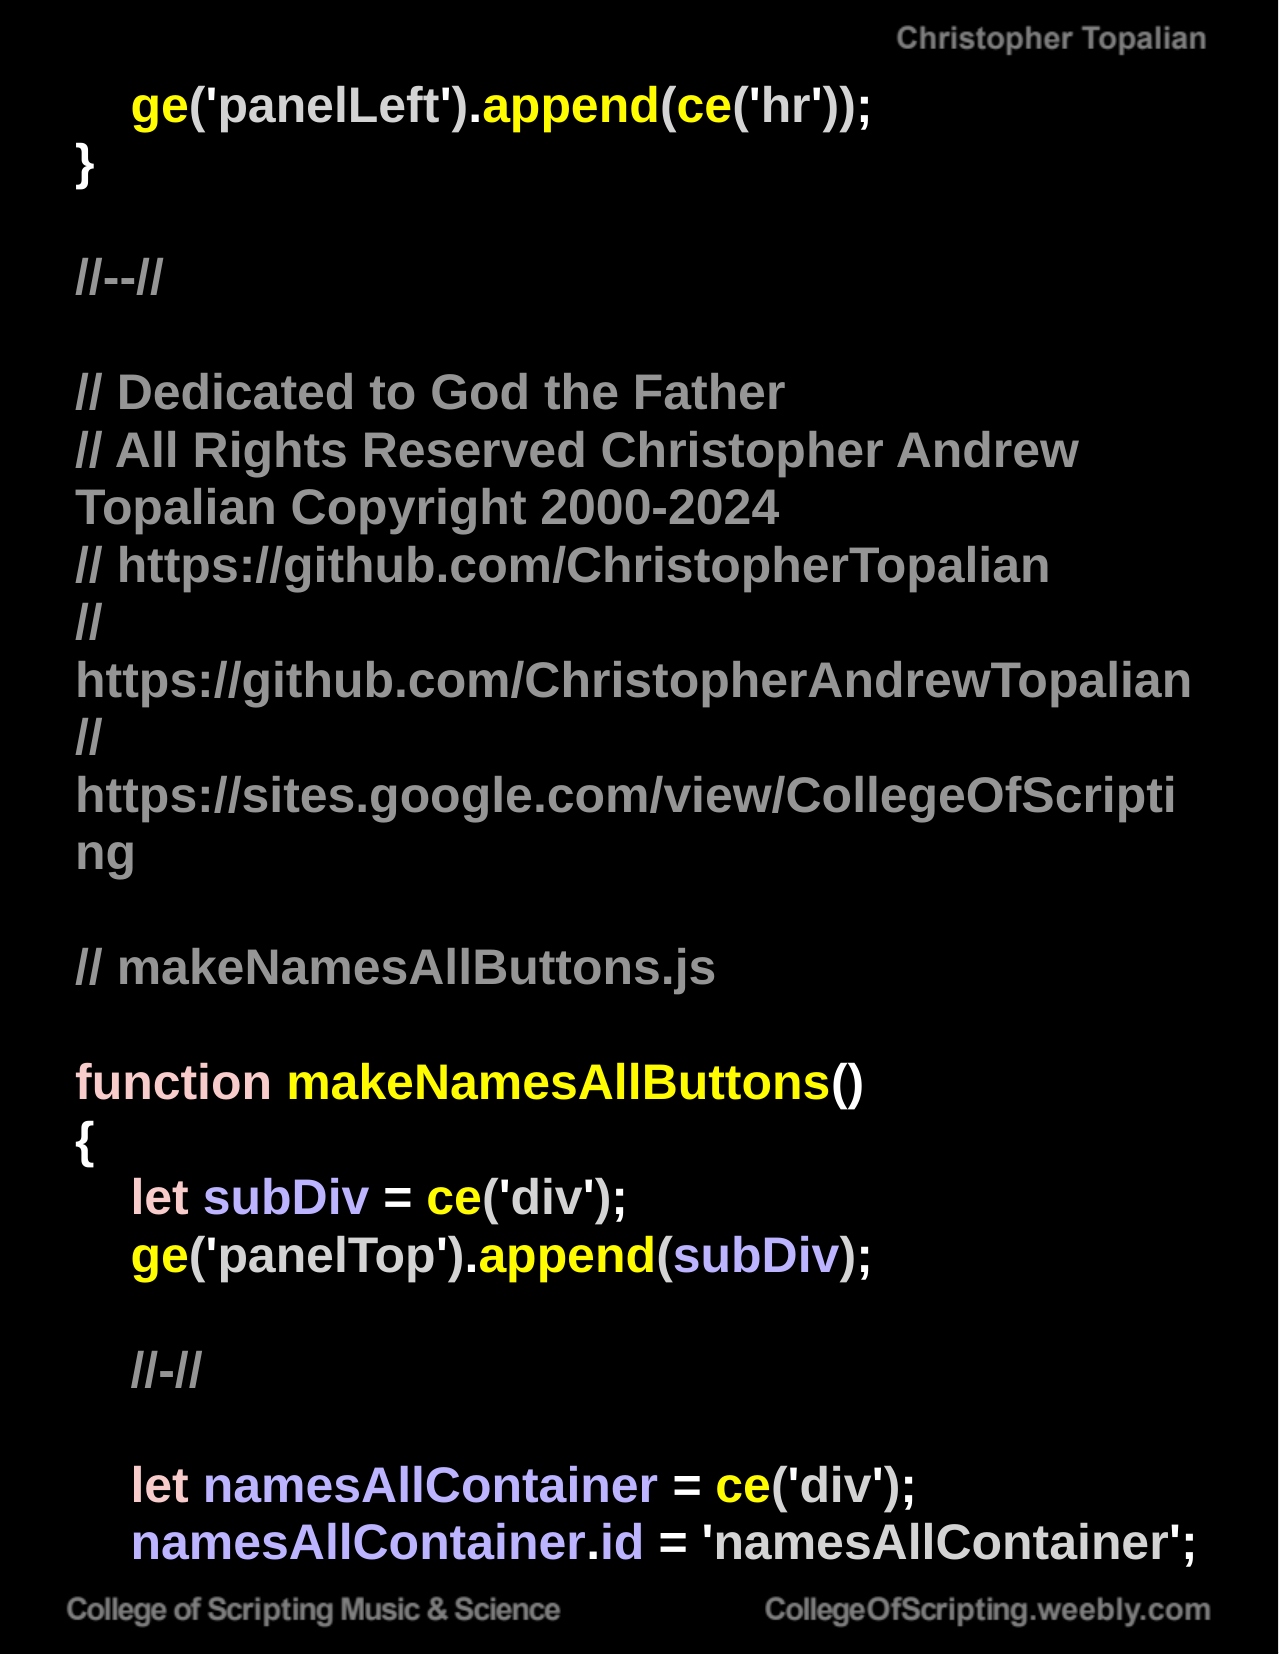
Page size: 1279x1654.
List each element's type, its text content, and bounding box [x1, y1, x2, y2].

text function makeNamesAllButtons() [75, 1052, 1203, 1110]
text let namesAllContainer = ce('div'); [75, 1455, 1203, 1512]
text ge('panelLeft').append(ce('hr')); [75, 75, 1203, 132]
text // https://github.com/ChristopherAndrewTopalian [75, 592, 1203, 707]
text // https://sites.google.com/view/CollegeOfScripting [75, 707, 1203, 880]
text { [75, 1110, 1203, 1167]
text } [75, 132, 1203, 190]
text let subDiv = ce('div'); [75, 1167, 1203, 1225]
text ge('panelTop').append(subDiv); [75, 1225, 1203, 1282]
text // All Rights Reserved Christopher Andrew Topalian Copyright 2000-2024 [75, 420, 1203, 535]
text // Dedicated to God the Father [75, 362, 1203, 420]
text //-// [75, 1340, 1203, 1397]
text // https://github.com/ChristopherTopalian [75, 535, 1203, 592]
text namesAllContainer.id = 'namesAllContainer'; [75, 1512, 1203, 1570]
text //--// [75, 247, 1203, 305]
text // makeNamesAllButtons.js [75, 937, 1203, 995]
